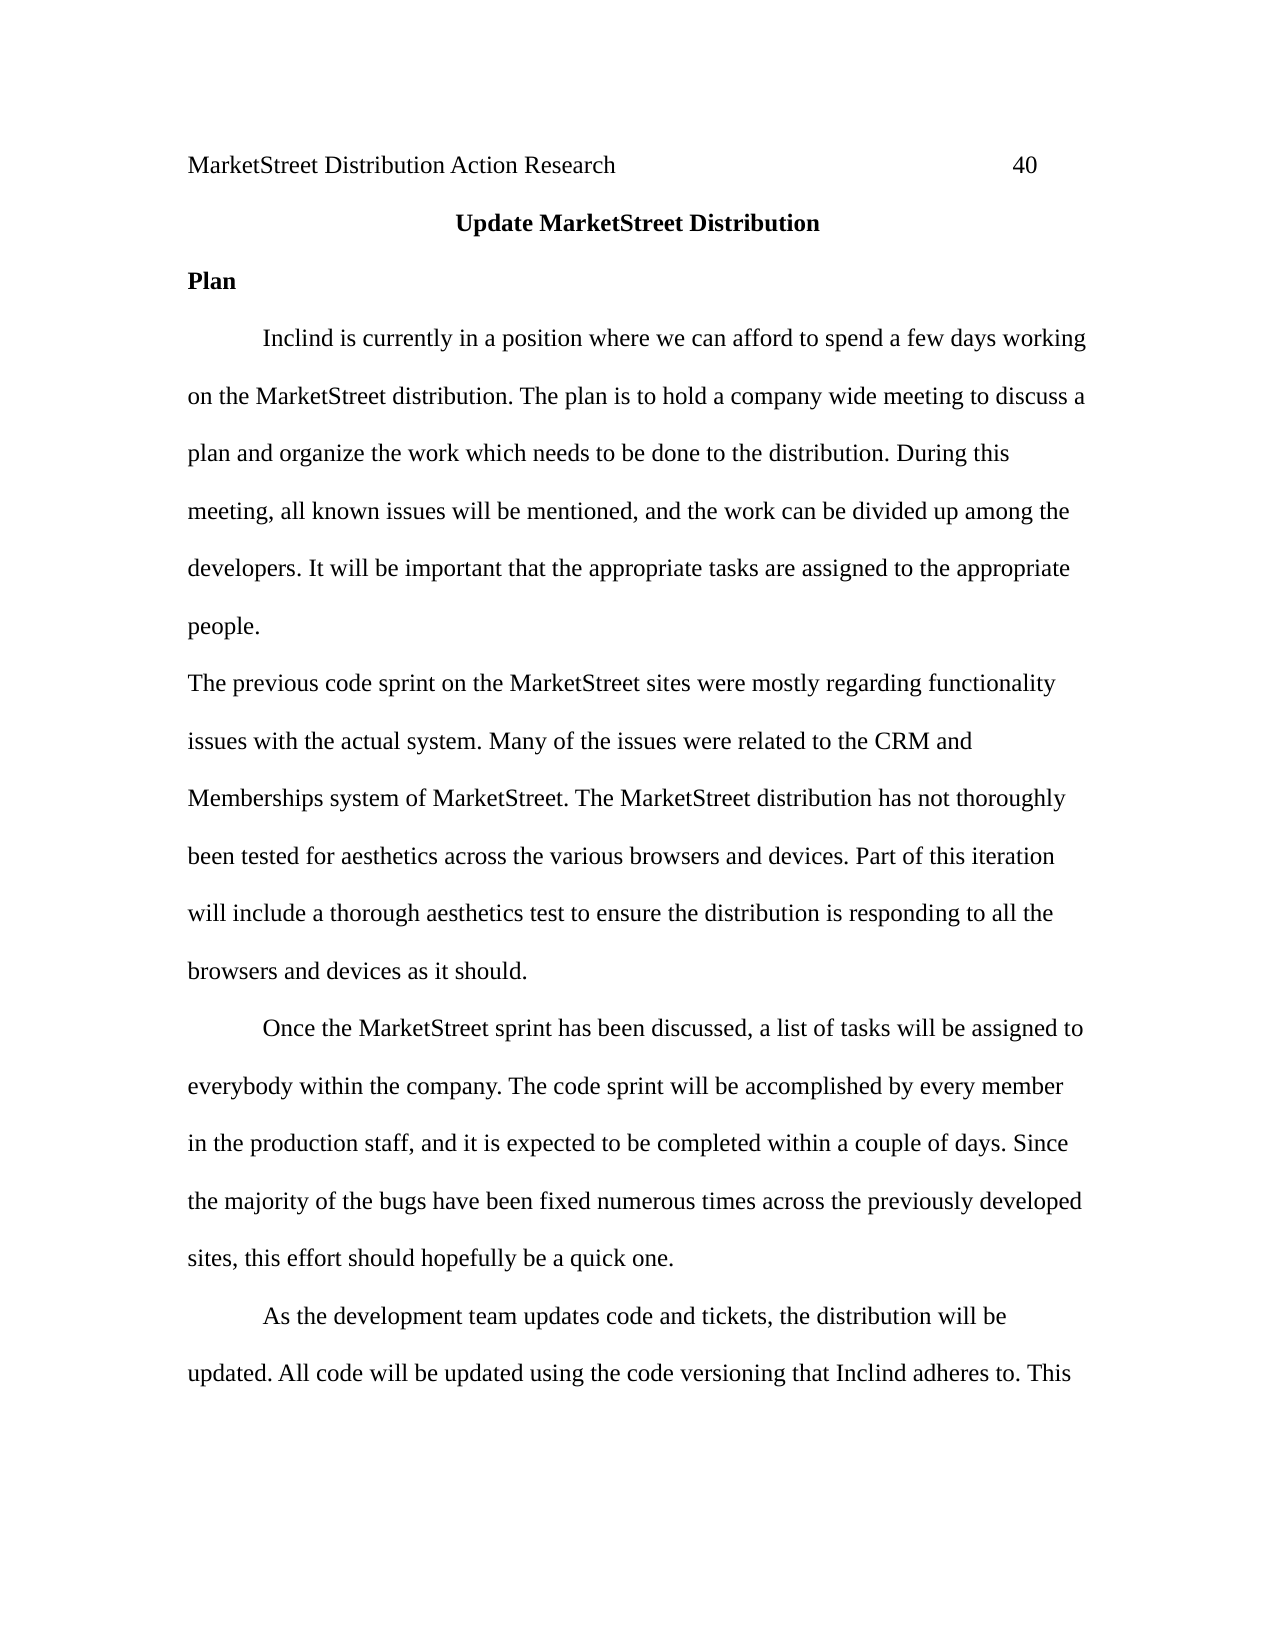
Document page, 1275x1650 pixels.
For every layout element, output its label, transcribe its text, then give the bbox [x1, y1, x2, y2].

text Inclind is currently in a position where we can afford to spend a few days working on the MarketStreet distribution. The plan is to hold a company wide meeting to discuss a plan and organize the work which needs to be done to the distribution. During this meeting, all known issues will be mentioned, and the work can be divided up among the developers. It will be important that the appropriate tasks are assigned to the appropriate people. [187, 323, 1087, 639]
text As the development team updates code and tickets, the distribution will be updated. All code will be updated using the code versioning that Inclind adheres to. This [187, 1301, 1087, 1387]
text Once the MarketStreet sprint has been discussed, a list of tasks will be assigned to everybody within the company. The code sprint will be accomplished by every member in the production staff, and it is expected to be completed within a couple of days. Since the majority of the bugs have been fixed numerous times across the previously developed sites, this effort should hopefully be a quick one. [187, 1013, 1087, 1272]
text Plan [187, 266, 1087, 294]
text Update MarketStreet Distribution [187, 208, 1087, 237]
text The previous code sprint on the MarketStreet sites were mostly regarding functionality issues with the actual system. Many of the issues were related to the CRM and Memberships system of MarketStreet. The MarketStreet distribution has not thoroughly been tested for aesthetics across the various browsers and devices. Part of this iteration will include a thorough aesthetics test to ensure the distribution is responding to all the browsers and devices as it should. [187, 668, 1087, 984]
